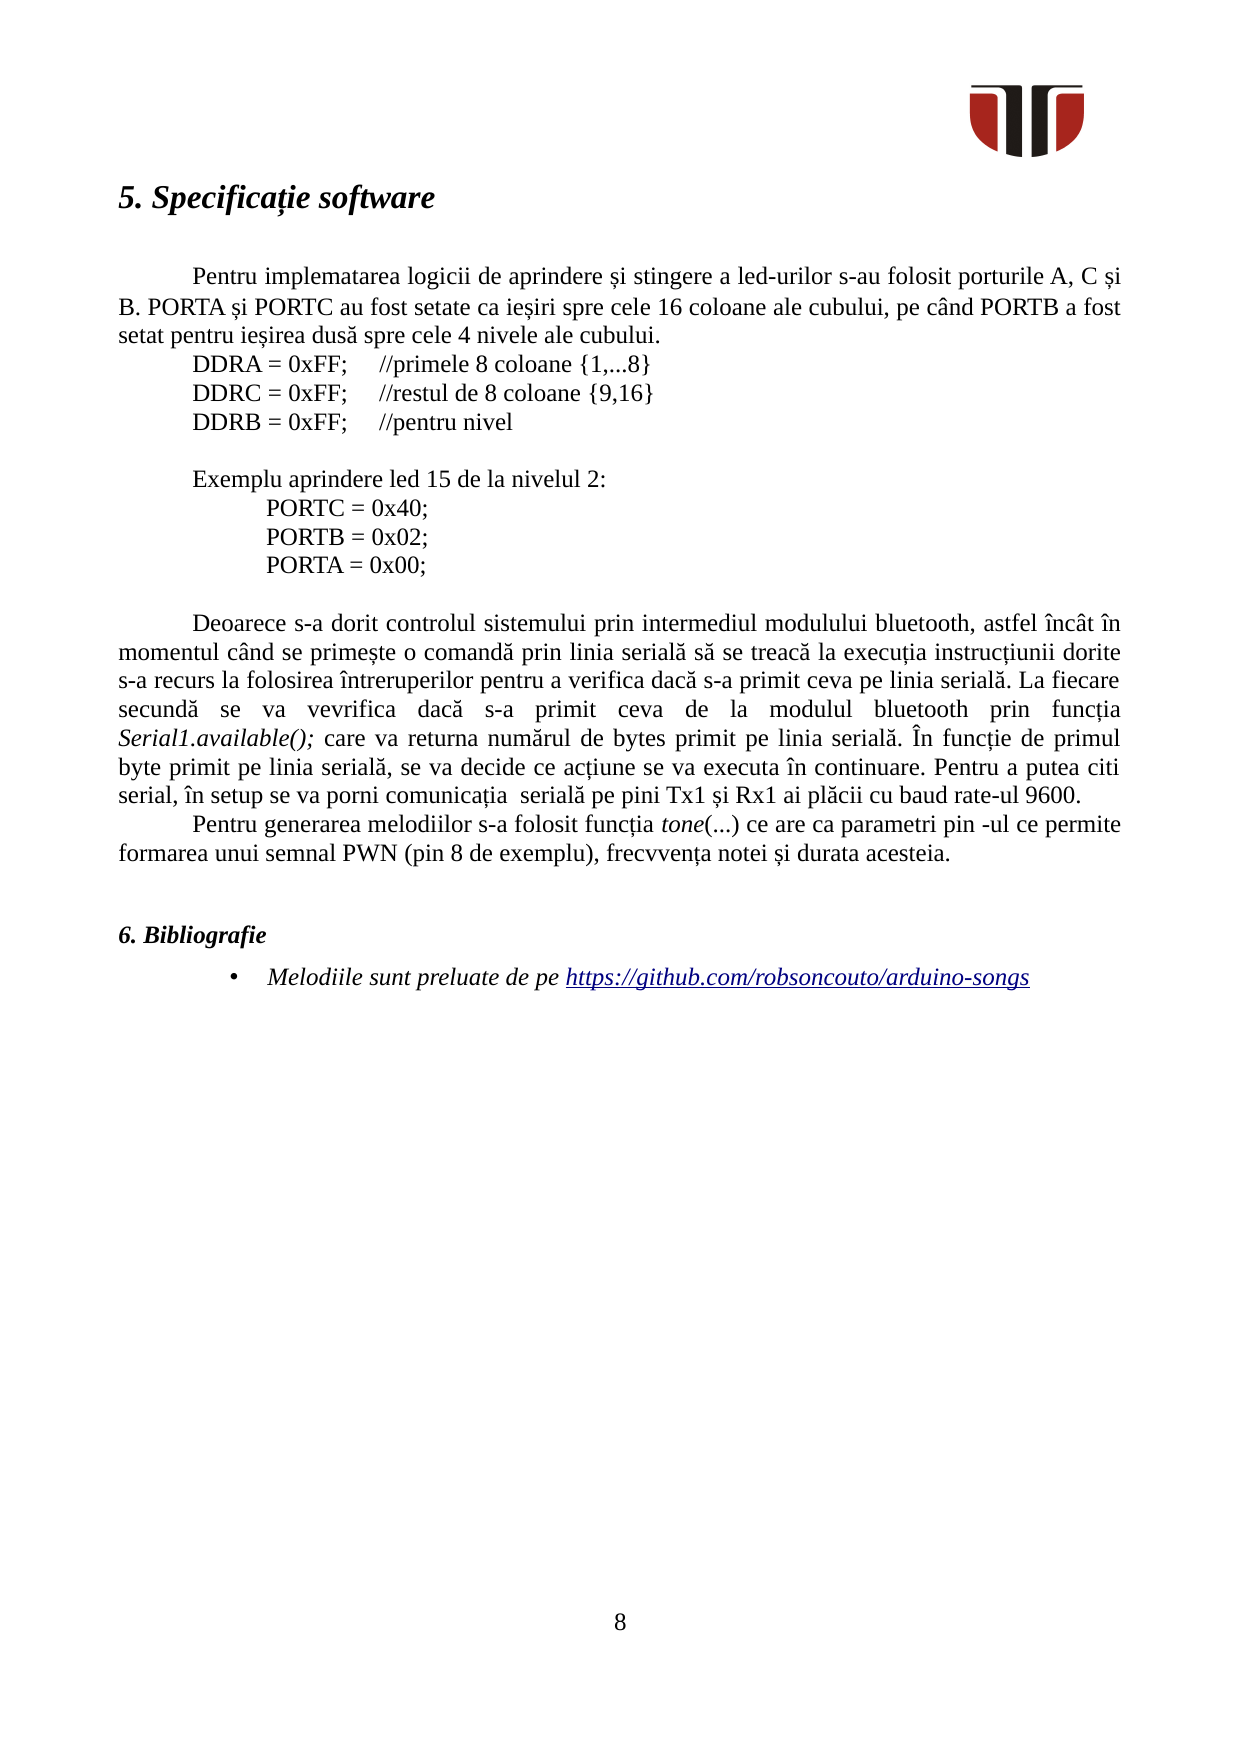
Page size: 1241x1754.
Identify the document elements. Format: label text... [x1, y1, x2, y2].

text Pentru generarea melodiilor s-a folosit funcția tone(...) ce are ca parametri pin -ul ce permite formarea unui semnal PWN (pin 8 de exemplu), frecvvența notei și durata acesteia. [118, 809, 1122, 867]
subtitle 6. Bibliografie [118, 921, 1122, 949]
text Deoarece s-a dorit controlul sistemului prin intermediul modulului bluetooth, astfel încât în momentul când se primește o comandă prin linia serială să se treacă la execuția instrucțiunii dorite s-a recurs la folosirea întreruperilor pentru a verifica dacă s-a primit ceva pe linia serială. La fiecare secundă se va vevrifica dacă s-a primit ceva de la modulul bluetooth prin funcția Serial1.available(); care va returna numărul de bytes primit pe linia serială. În funcție de primul byte primit pe linia serială, se va decide ce acțiune se va executa în continuare. Pentru a putea citi serial, în setup se va porni comunicația serială pe pini Tx1 și Rx1 ai plăcii cu baud rate-ul 9600. [118, 608, 1122, 809]
text PORTA = 0x00; [118, 551, 1122, 579]
text DDRB = 0xFF; //pentru nivel [118, 407, 1122, 436]
list Melodiile sunt preluate de pe https://github.com/robsoncouto/arduino-songs [229, 962, 1122, 991]
subtitle 5. Specificație software [118, 177, 1122, 215]
text PORTC = 0x40; [118, 493, 1122, 522]
text DDRC = 0xFF; //restul de 8 coloane {9,16} [118, 378, 1122, 407]
text Exemplu aprindere led 15 de la nivelul 2: [118, 464, 1122, 493]
text Pentru implematarea logicii de aprindere și stingere a led-urilor s-au folosit porturile A, C și B. PORTA și PORTC au fost setate ca ieșiri spre cele 16 coloane ale cubului, pe când PORTB a fost setat pentru ieșirea dusă spre cele 4 nivele ale cubului. [118, 253, 1122, 349]
text PORTB = 0x02; [118, 522, 1122, 551]
text DDRA = 0xFF; //primele 8 coloane {1,...8} [118, 349, 1122, 378]
